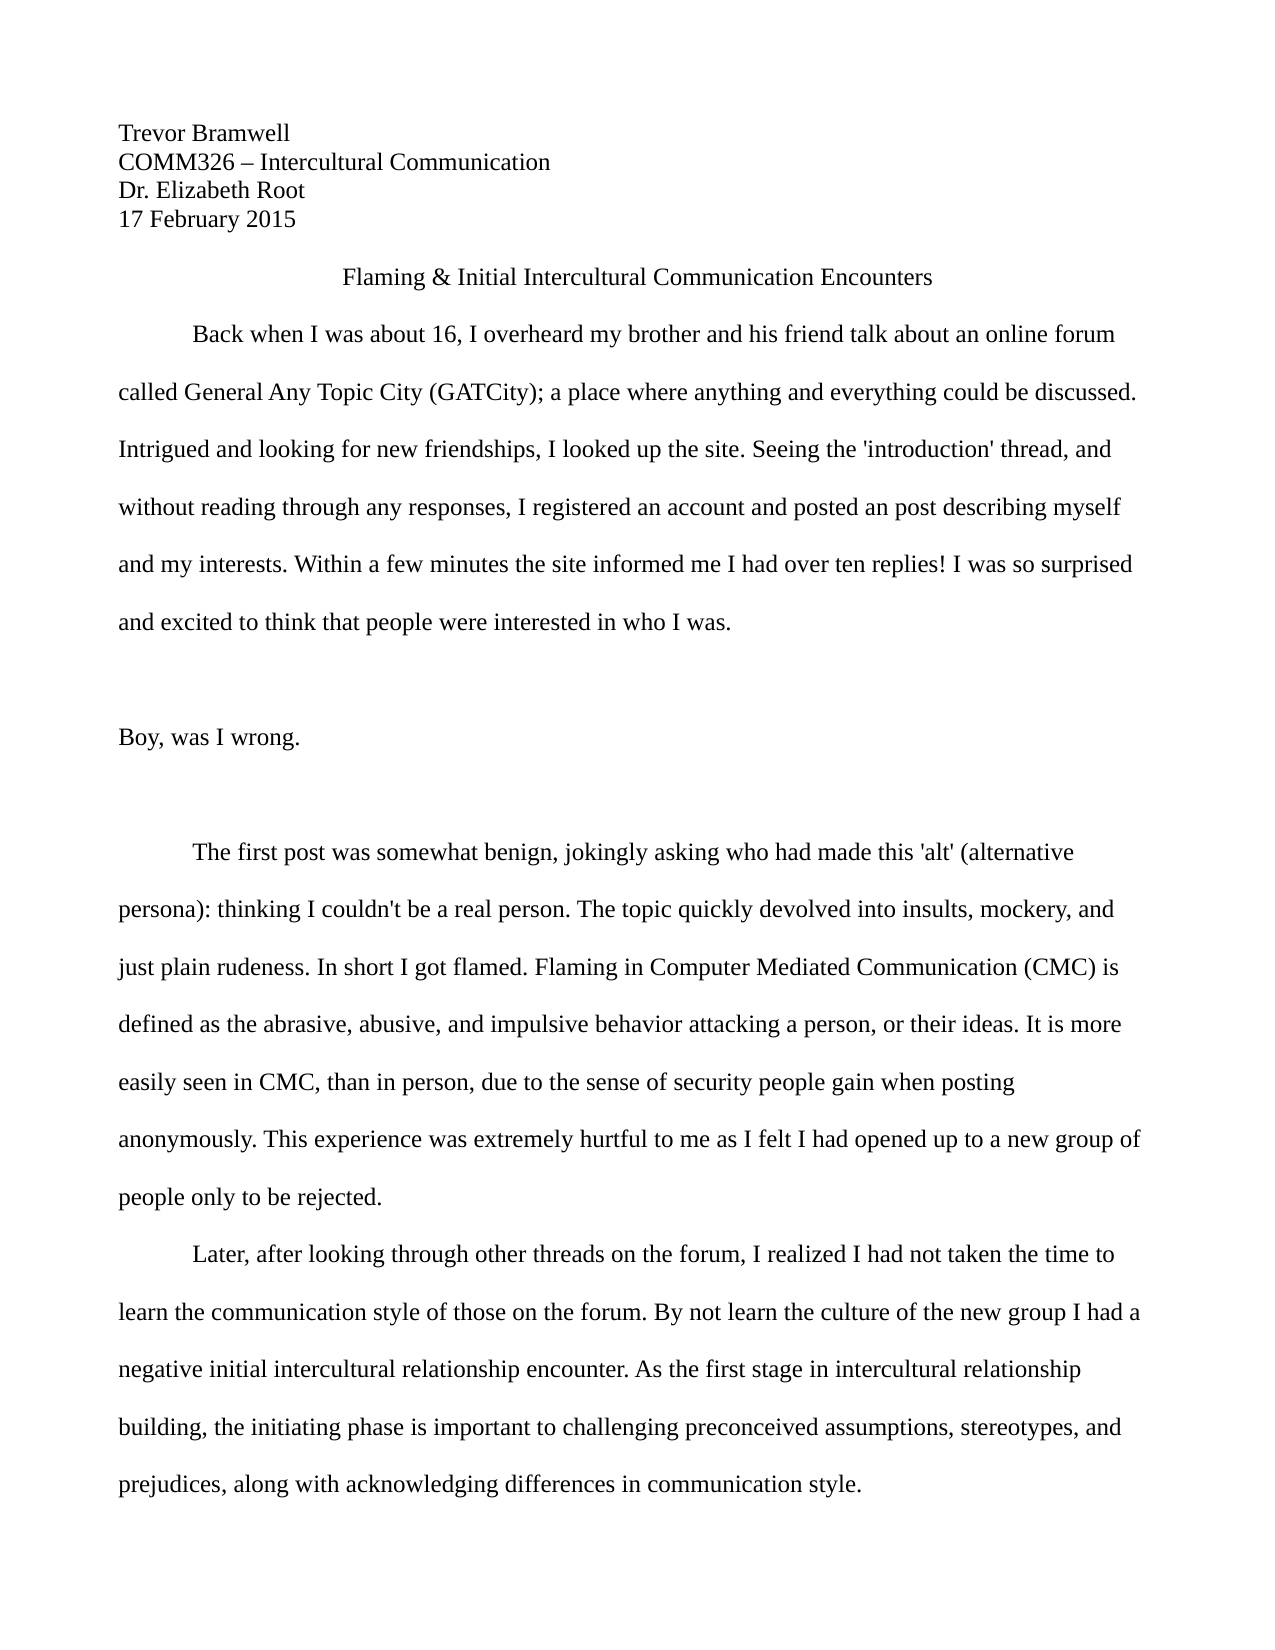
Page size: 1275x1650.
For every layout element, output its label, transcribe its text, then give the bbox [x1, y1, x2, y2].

text Trevor Bramwell [118, 118, 1157, 147]
text Flaming & Initial Intercultural Communication Encounters [118, 262, 1157, 291]
text COMM326 – Intercultural Communication [118, 147, 1157, 176]
text Boy, was I wrong. [118, 722, 1157, 751]
text The first post was somewhat benign, jokingly asking who had made this 'alt' (alternative persona): thinking I couldn't be a real person. The topic quickly devolved into insults, mockery, and just plain rudeness. In short I got flamed. Flaming in Computer Mediated Communication (CMC) is defined as the abrasive, abusive, and impulsive behavior attacking a person, or their ideas. It is more easily seen in CMC, than in person, due to the sense of security people gain when posting anonymously. This experience was extremely hurtful to me as I felt I had opened up to a new group of people only to be rejected. [118, 837, 1157, 1211]
text Dr. Elizabeth Root [118, 176, 1157, 204]
text 17 February 2015 [118, 204, 1157, 233]
text Back when I was about 16, I overheard my brother and his friend talk about an online forum called General Any Topic City (GATCity); a place where anything and everything could be discussed. Intrigued and looking for new friendships, I looked up the site. Seeing the 'introduction' thread, and without reading through any responses, I registered an account and posted an post describing myself and my interests. Within a few minutes the site informed me I had over ten replies! I was so surprised and excited to think that people were interested in who I was. [118, 319, 1157, 636]
text Later, after looking through other threads on the forum, I realized I had not taken the time to learn the communication style of those on the forum. By not learn the culture of the new group I had a negative initial intercultural relationship encounter. As the first stage in intercultural relationship building, the initiating phase is important to challenging preconceived assumptions, stereotypes, and prejudices, along with acknowledging differences in communication style. [118, 1239, 1157, 1498]
